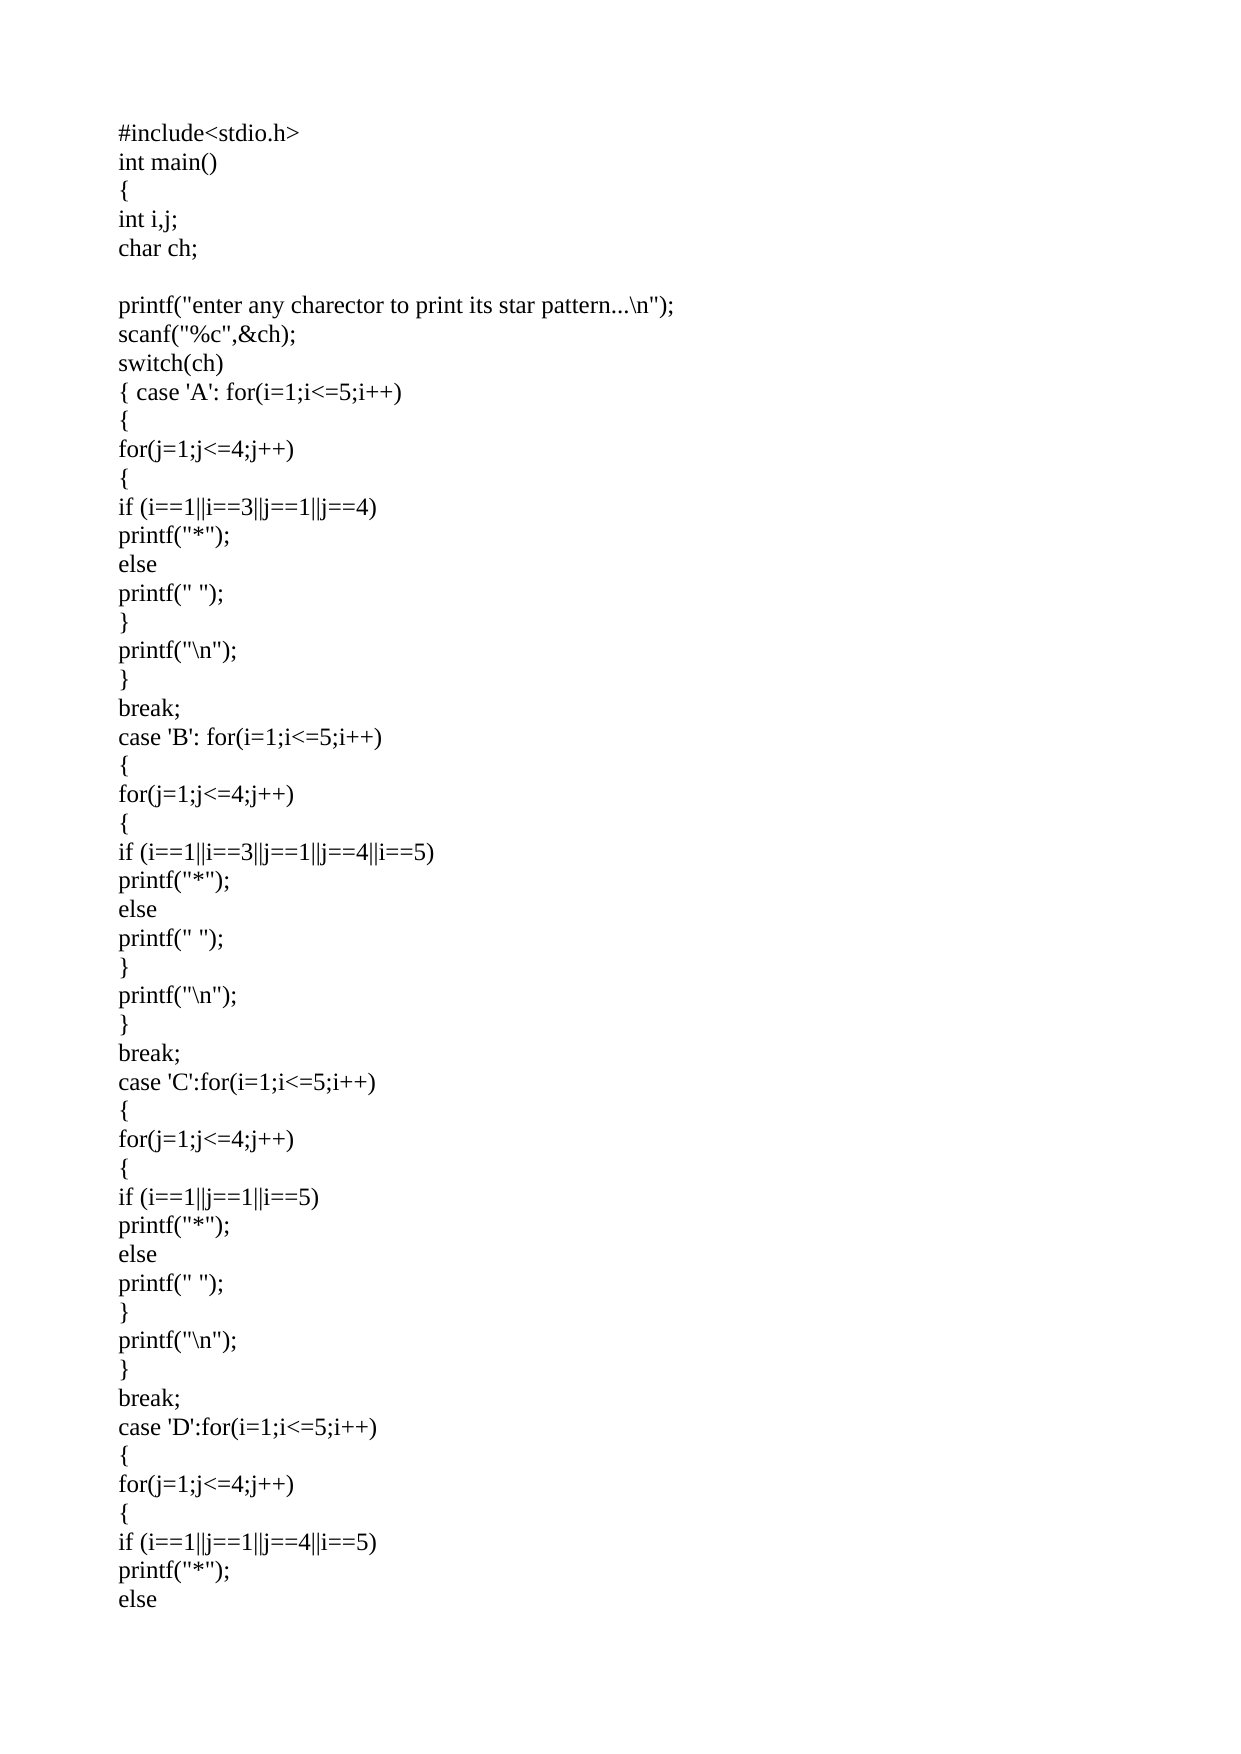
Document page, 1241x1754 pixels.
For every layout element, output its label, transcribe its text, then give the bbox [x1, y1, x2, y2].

text int i,j; [118, 204, 1122, 233]
text else [118, 1239, 1122, 1268]
text printf("\n"); [118, 1326, 1122, 1354]
text printf(" "); [118, 923, 1122, 952]
text printf(" "); [118, 578, 1122, 607]
text { case 'A': for(i=1;i<=5;i++) [118, 377, 1122, 406]
text if (i==1||j==1||i==5) [118, 1182, 1122, 1211]
text else [118, 1584, 1122, 1613]
text printf("*"); [118, 1556, 1122, 1584]
text { [118, 751, 1122, 779]
text for(j=1;j<=4;j++) [118, 1124, 1122, 1153]
text for(j=1;j<=4;j++) [118, 779, 1122, 808]
text { [118, 176, 1122, 204]
text } [118, 607, 1122, 636]
text break; [118, 1038, 1122, 1067]
text } [118, 952, 1122, 981]
text else [118, 549, 1122, 578]
text printf("*"); [118, 1211, 1122, 1239]
text break; [118, 693, 1122, 722]
text { [118, 1153, 1122, 1182]
text switch(ch) [118, 348, 1122, 377]
text { [118, 1498, 1122, 1527]
text scanf("%c",&ch); [118, 319, 1122, 348]
text break; [118, 1383, 1122, 1412]
text else [118, 894, 1122, 923]
text } [118, 1354, 1122, 1383]
text { [118, 1096, 1122, 1124]
text printf("\n"); [118, 981, 1122, 1009]
text if (i==1||i==3||j==1||j==4) [118, 492, 1122, 521]
text { [118, 406, 1122, 434]
text { [118, 808, 1122, 837]
text int main() [118, 147, 1122, 176]
text { [118, 1441, 1122, 1469]
text for(j=1;j<=4;j++) [118, 1469, 1122, 1498]
text for(j=1;j<=4;j++) [118, 434, 1122, 463]
text #include<stdio.h> [118, 118, 1122, 147]
text printf("enter any charector to print its star pattern...\n"); [118, 291, 1122, 319]
text if (i==1||j==1||j==4||i==5) [118, 1527, 1122, 1556]
text case 'D':for(i=1;i<=5;i++) [118, 1412, 1122, 1441]
text char ch; [118, 233, 1122, 262]
text { [118, 463, 1122, 492]
text printf(" "); [118, 1268, 1122, 1297]
text printf("*"); [118, 866, 1122, 894]
text printf("*"); [118, 521, 1122, 549]
text } [118, 1297, 1122, 1326]
text } [118, 1009, 1122, 1038]
text printf("\n"); [118, 636, 1122, 664]
text } [118, 664, 1122, 693]
text if (i==1||i==3||j==1||j==4||i==5) [118, 837, 1122, 866]
text case 'C':for(i=1;i<=5;i++) [118, 1067, 1122, 1096]
text case 'B': for(i=1;i<=5;i++) [118, 722, 1122, 751]
